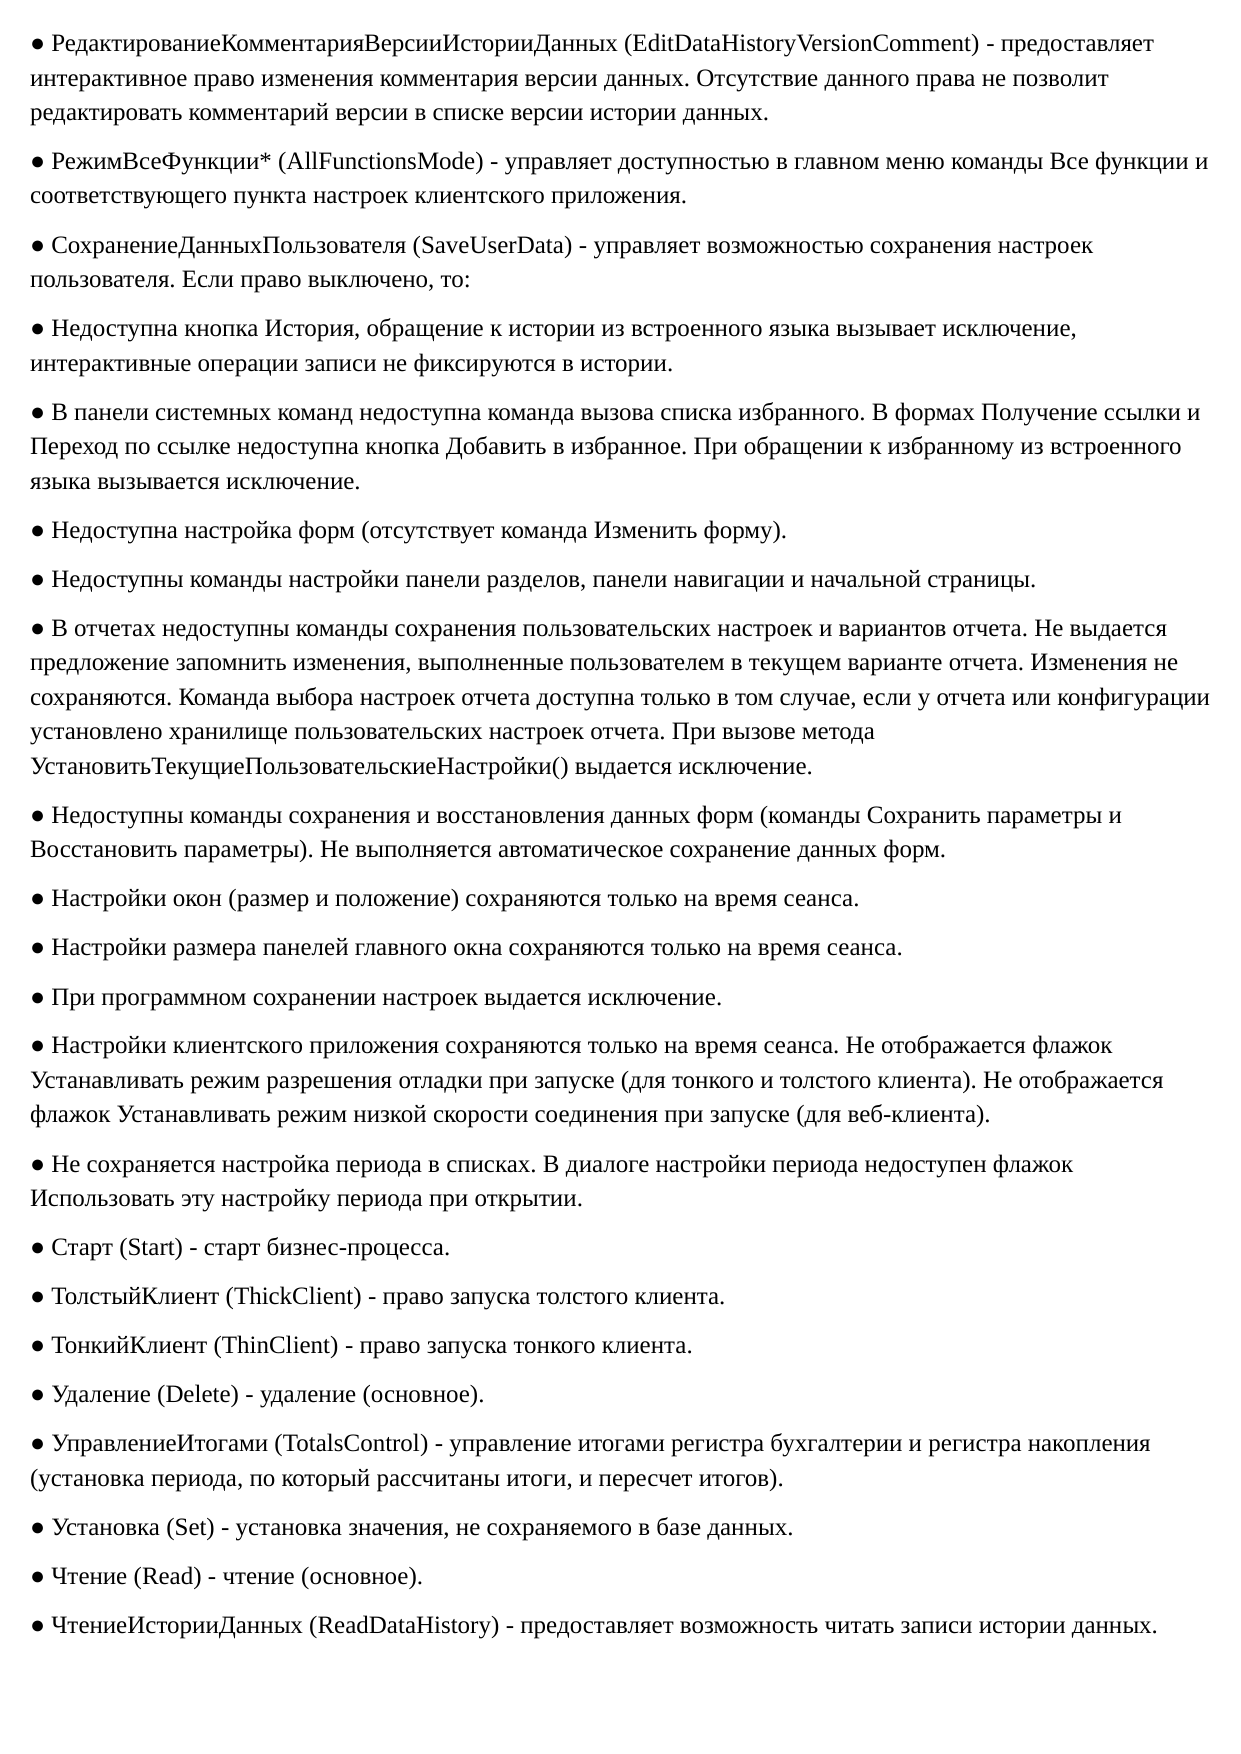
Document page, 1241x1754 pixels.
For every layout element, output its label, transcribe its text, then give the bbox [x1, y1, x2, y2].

text ● Установка (Set) ‑ установка значения, не сохраняемого в базе данных. [30, 1512, 1211, 1541]
text ● Настройки размера панелей главного окна сохраняются только на время сеанса. [30, 932, 1211, 961]
text ● При программном сохранении настроек выдается исключение. [30, 982, 1211, 1010]
text ● Настройки клиентского приложения сохраняются только на время сеанса. Не отображается флажок Устанавливать режим разрешения отладки при запуске (для тонкого и толстого клиента). Не отображается флажок Устанавливать режим низкой скорости соединения при запуске (для веб-клиента). [30, 1031, 1211, 1128]
text ● РедактированиеКомментарияВерсииИсторииДанных (EditDataHistoryVersionComment) ‑ предоставляет интерактивное право изменения комментария версии данных. Отсутствие данного права не позволит редактировать комментарий версии в списке версии истории данных. [30, 28, 1211, 126]
text ● ТолстыйКлиент (ThickClient) ‑ право запуска толстого клиента. [30, 1281, 1211, 1310]
text ● Не сохраняется настройка периода в списках. В диалоге настройки периода недоступен флажок Использовать эту настройку периода при открытии. [30, 1149, 1211, 1212]
text ● В отчетах недоступны команды сохранения пользовательских настроек и вариантов отчета. Не выдается предложение запомнить изменения, выполненные пользователем в текущем варианте отчета. Изменения не сохраняются. Команда выбора настроек отчета доступна только в том случае, если у отчета или конфигурации установлено хранилище пользовательских настроек отчета. При вызове метода УстановитьТекущиеПользовательскиеНастройки() выдается исключение. [30, 613, 1211, 779]
text ● Настройки окон (размер и положение) сохраняются только на время сеанса. [30, 883, 1211, 912]
text ● Недоступны команды настройки панели разделов, панели навигации и начальной страницы. [30, 564, 1211, 593]
text ● Недоступна настройка форм (отсутствует команда Изменить форму). [30, 515, 1211, 543]
text ● Недоступны команды сохранения и восстановления данных форм (команды Сохранить параметры и Восстановить параметры). Не выполняется автоматическое сохранение данных форм. [30, 800, 1211, 863]
text ● РежимВсеФункции* (AllFunctionsMode) ‑ управляет доступностью в главном меню команды Все функции и соответствующего пункта настроек клиентского приложения. [30, 146, 1211, 209]
text ● Недоступна кнопка История, обращение к истории из встроенного языка вызывает исключение, интерактивные операции записи не фиксируются в истории. [30, 313, 1211, 376]
text ● СохранениеДанныхПользователя (SaveUserData) ‑ управляет возможностью сохранения настроек пользователя. Если право выключено, то: [30, 230, 1211, 293]
text ● ЧтениеИсторииДанных (ReadDataHistory) ‑ предоставляет возможность читать записи истории данных. [30, 1610, 1211, 1639]
text ● В панели системных команд недоступна команда вызова списка избранного. В формах Получение ссылки и Переход по ссылке недоступна кнопка Добавить в избранное. При обращении к избранному из встроенного языка вызывается исключение. [30, 397, 1211, 494]
text ● Старт (Start) ‑ старт бизнес-процесса. [30, 1232, 1211, 1261]
text ● УправлениеИтогами (TotalsControl) ‑ управление итогами регистра бухгалтерии и регистра накопления (установка периода, по который рассчитаны итоги, и пересчет итогов). [30, 1428, 1211, 1492]
text ● Чтение (Read) ‑ чтение (основное). [30, 1561, 1211, 1590]
text ● Удаление (Delete) ‑ удаление (основное). [30, 1379, 1211, 1408]
text ● ТонкийКлиент (ThinClient) ‑ право запуска тонкого клиента. [30, 1330, 1211, 1359]
